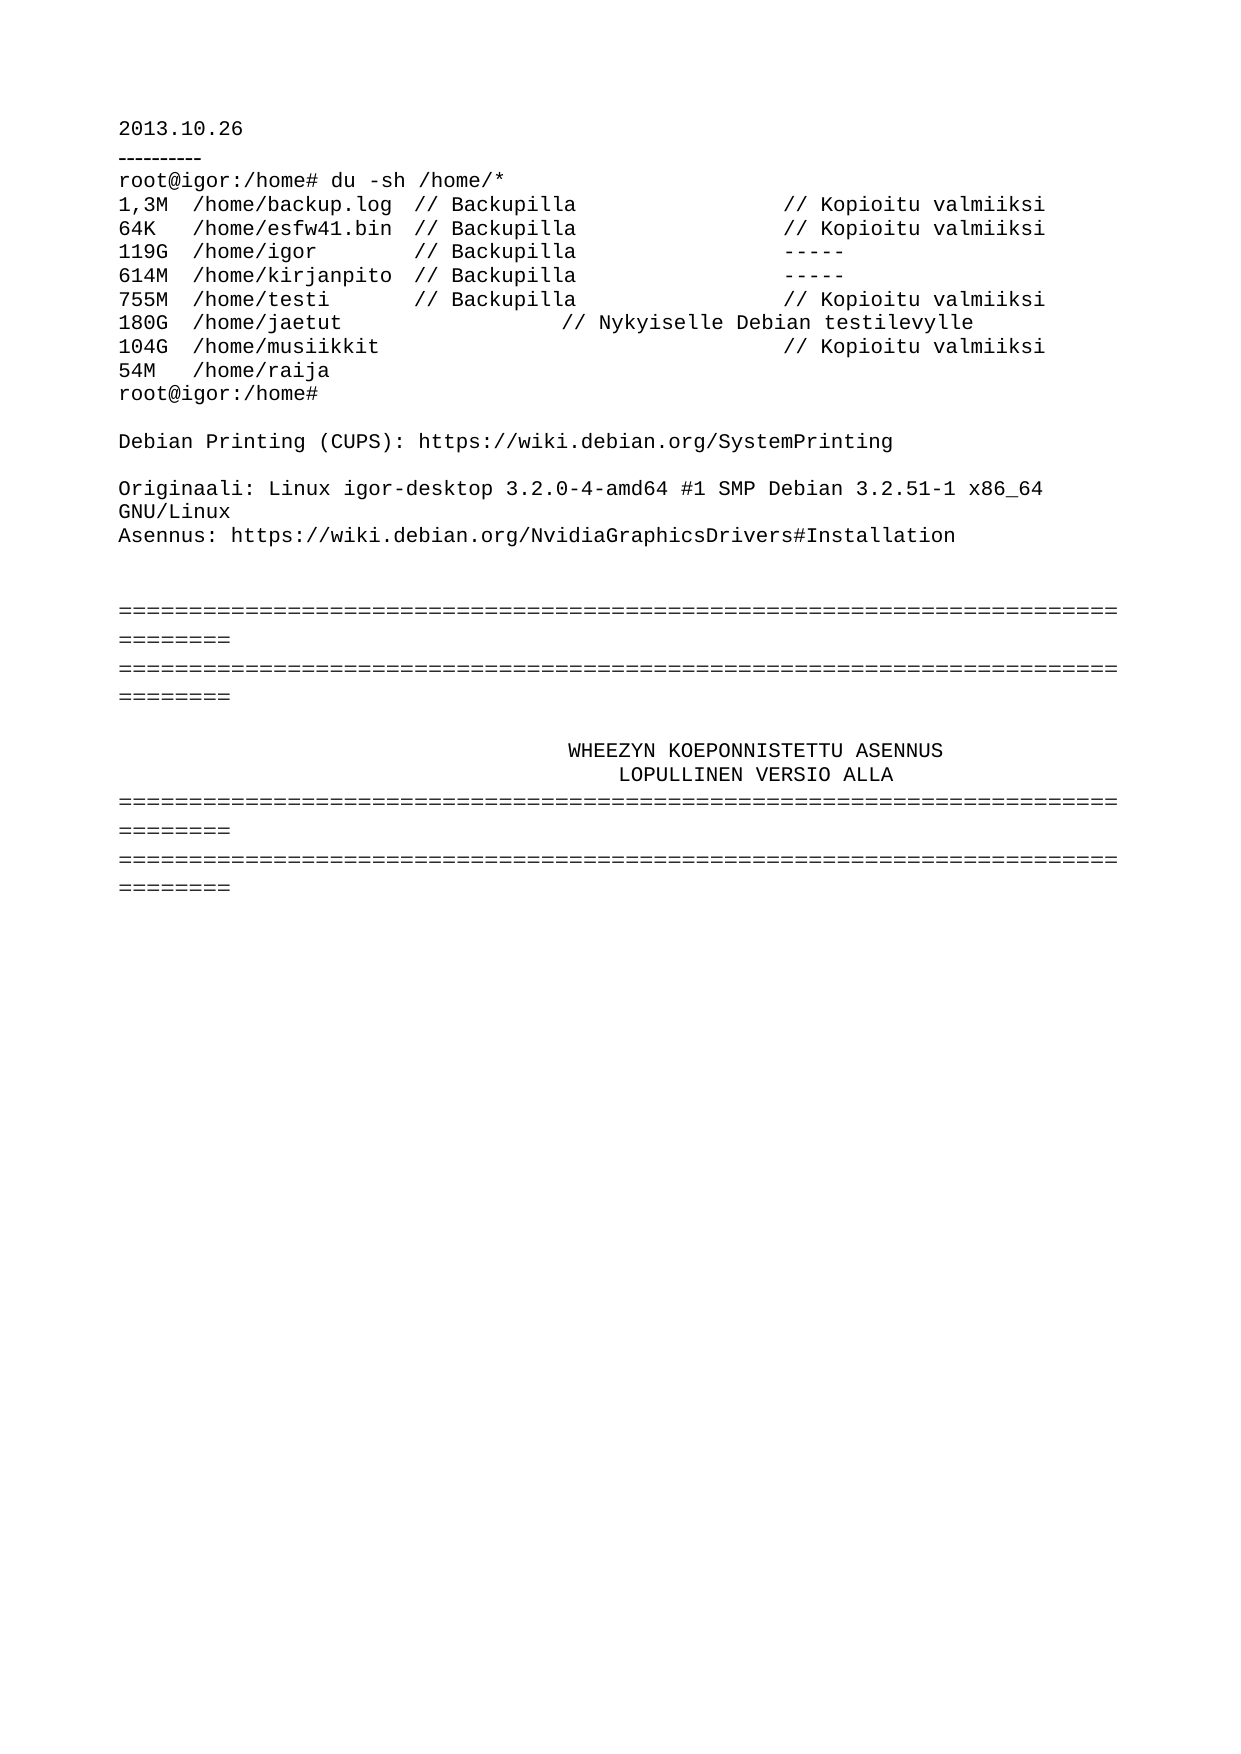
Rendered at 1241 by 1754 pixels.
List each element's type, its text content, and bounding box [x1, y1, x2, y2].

text Debian Printing (CUPS): https://wiki.debian.org/SystemPrinting [118, 431, 1122, 454]
text =============================================================================== =============================================================================== [118, 596, 1122, 740]
text Originaali: Linux igor-desktop 3.2.0-4-amd64 #1 SMP Debian 3.2.51-1 x86_64 GNU/Linux [118, 478, 1122, 525]
text 119G /home/igor // Backupilla ----- [118, 241, 1122, 265]
text WHEEZYN KOEPONNISTETTU ASENNUS [118, 740, 1122, 763]
text root@igor:/home# du -sh /home/* [118, 171, 1122, 194]
text ---------- [118, 142, 1122, 171]
text LOPULLINEN VERSIO ALLA [118, 763, 1122, 787]
text 2013.10.26 [118, 118, 1122, 142]
text 104G /home/musiikkit // Kopioitu valmiiksi [118, 336, 1122, 360]
text 614M /home/kirjanpito // Backupilla ----- [118, 265, 1122, 289]
text Asennus: https://wiki.debian.org/NvidiaGraphicsDrivers#Installation [118, 525, 1122, 549]
text =============================================================================== =============================================================================== [118, 787, 1122, 902]
text 180G /home/jaetut // Nykyiselle Debian testilevylle [118, 312, 1122, 336]
text 1,3M /home/backup.log // Backupilla // Kopioitu valmiiksi [118, 194, 1122, 218]
text 64K /home/esfw41.bin // Backupilla // Kopioitu valmiiksi [118, 218, 1122, 241]
text 54M /home/raija [118, 360, 1122, 383]
text root@igor:/home# [118, 383, 1122, 407]
text 755M /home/testi // Backupilla // Kopioitu valmiiksi [118, 289, 1122, 312]
